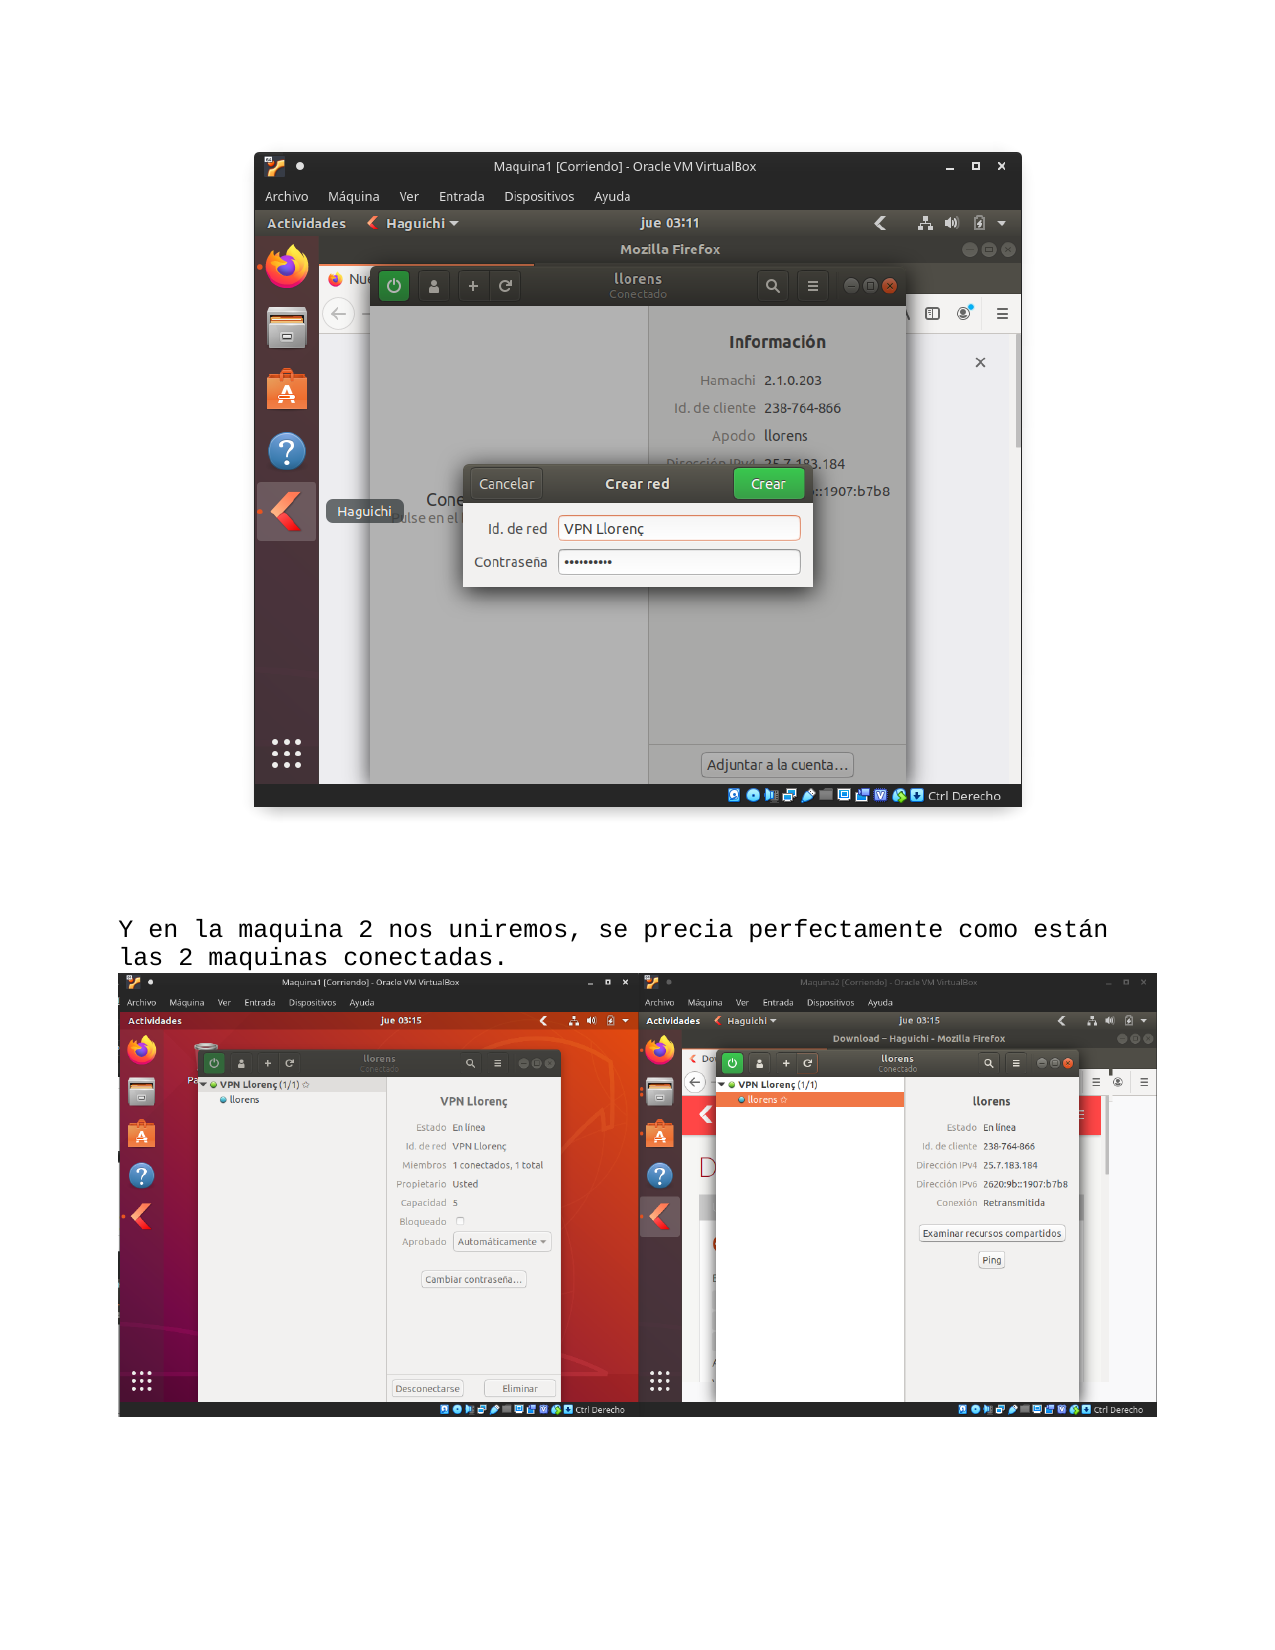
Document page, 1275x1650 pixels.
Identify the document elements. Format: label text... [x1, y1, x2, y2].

picture [182, 118, 1093, 888]
picture [118, 973, 1157, 1417]
text Y en la maquina 2 nos uniremos, se precia perfectamente como están las 2 maquinas conectadas. [118, 916, 1157, 973]
